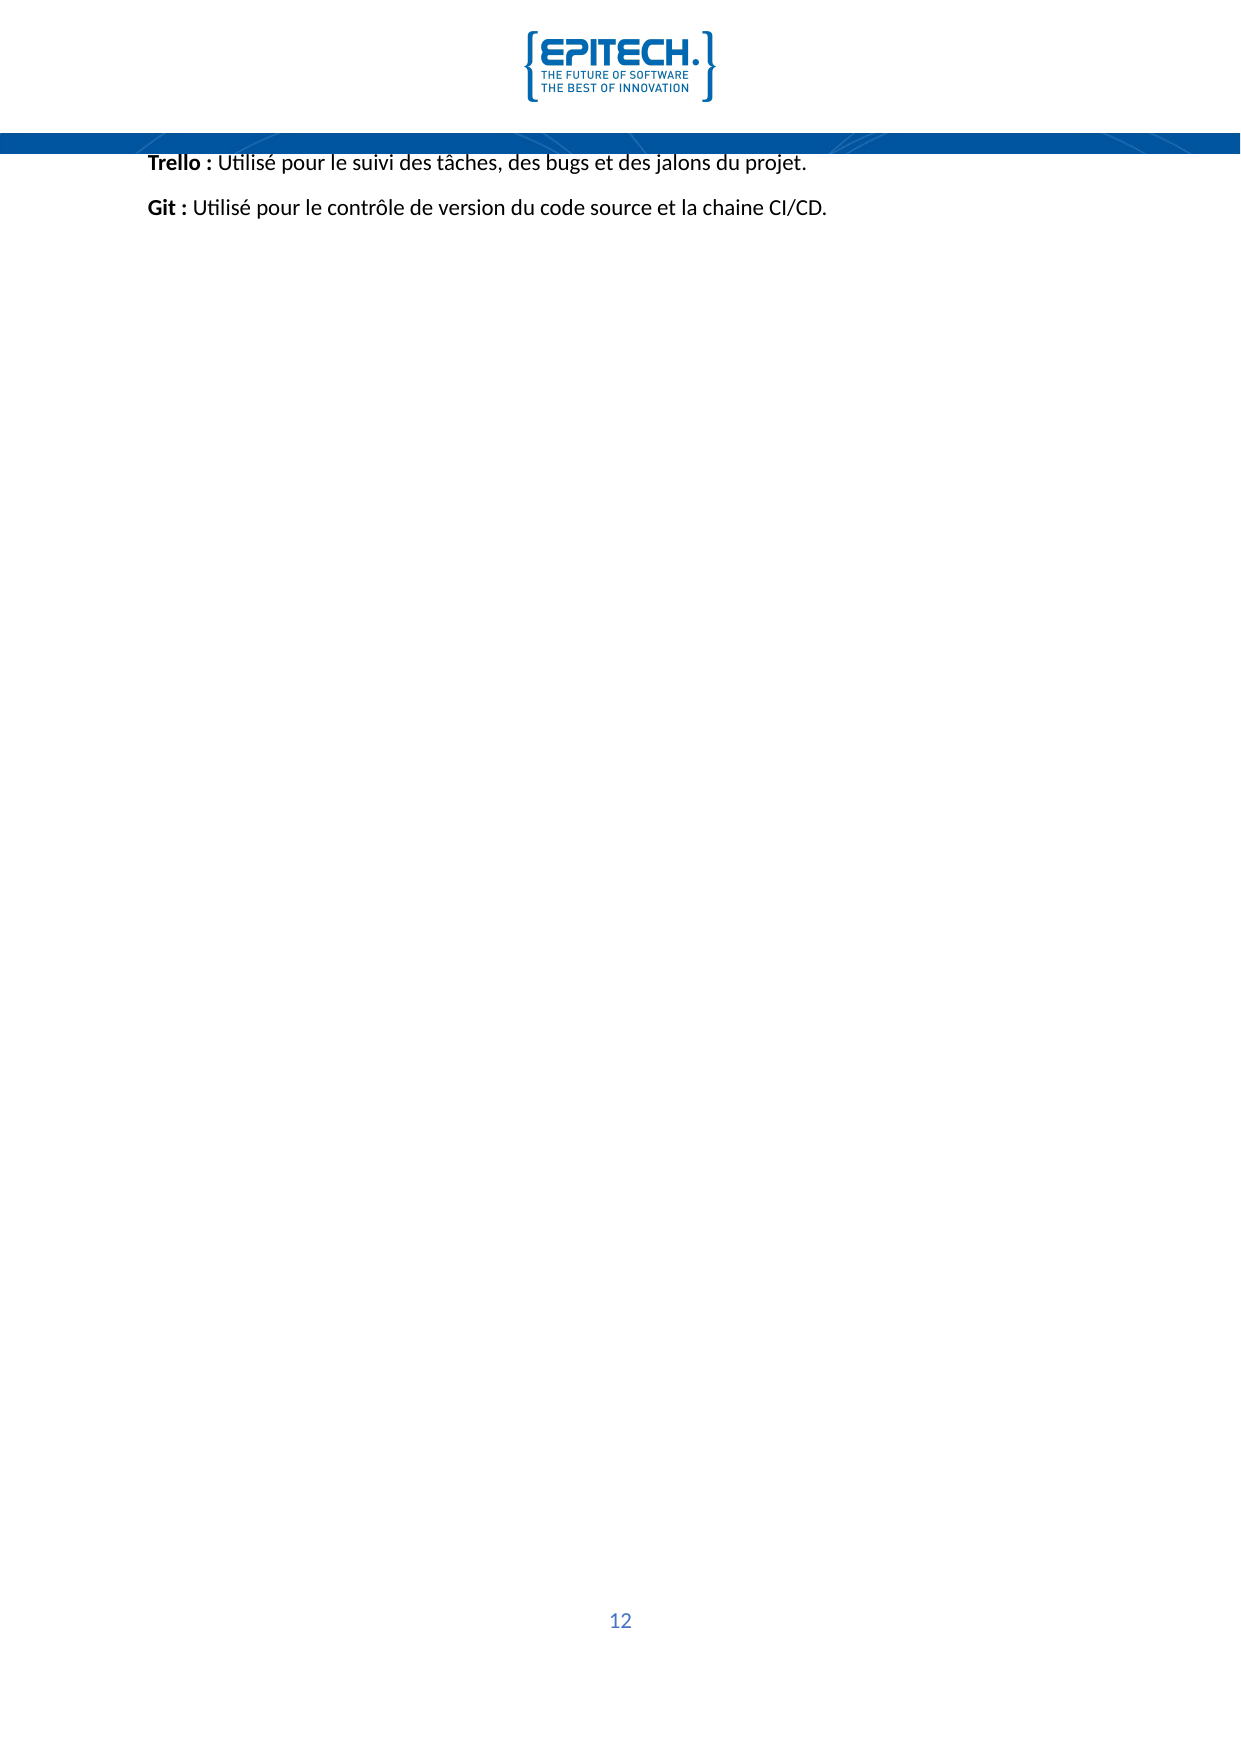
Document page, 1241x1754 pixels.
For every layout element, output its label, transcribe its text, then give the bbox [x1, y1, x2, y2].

text Git : Utilisé pour le contrôle de version du code source et la chaine CI/CD. [148, 193, 1092, 221]
text Trello : Utilisé pour le suivi des tâches, des bugs et des jalons du projet. [148, 154, 1092, 176]
